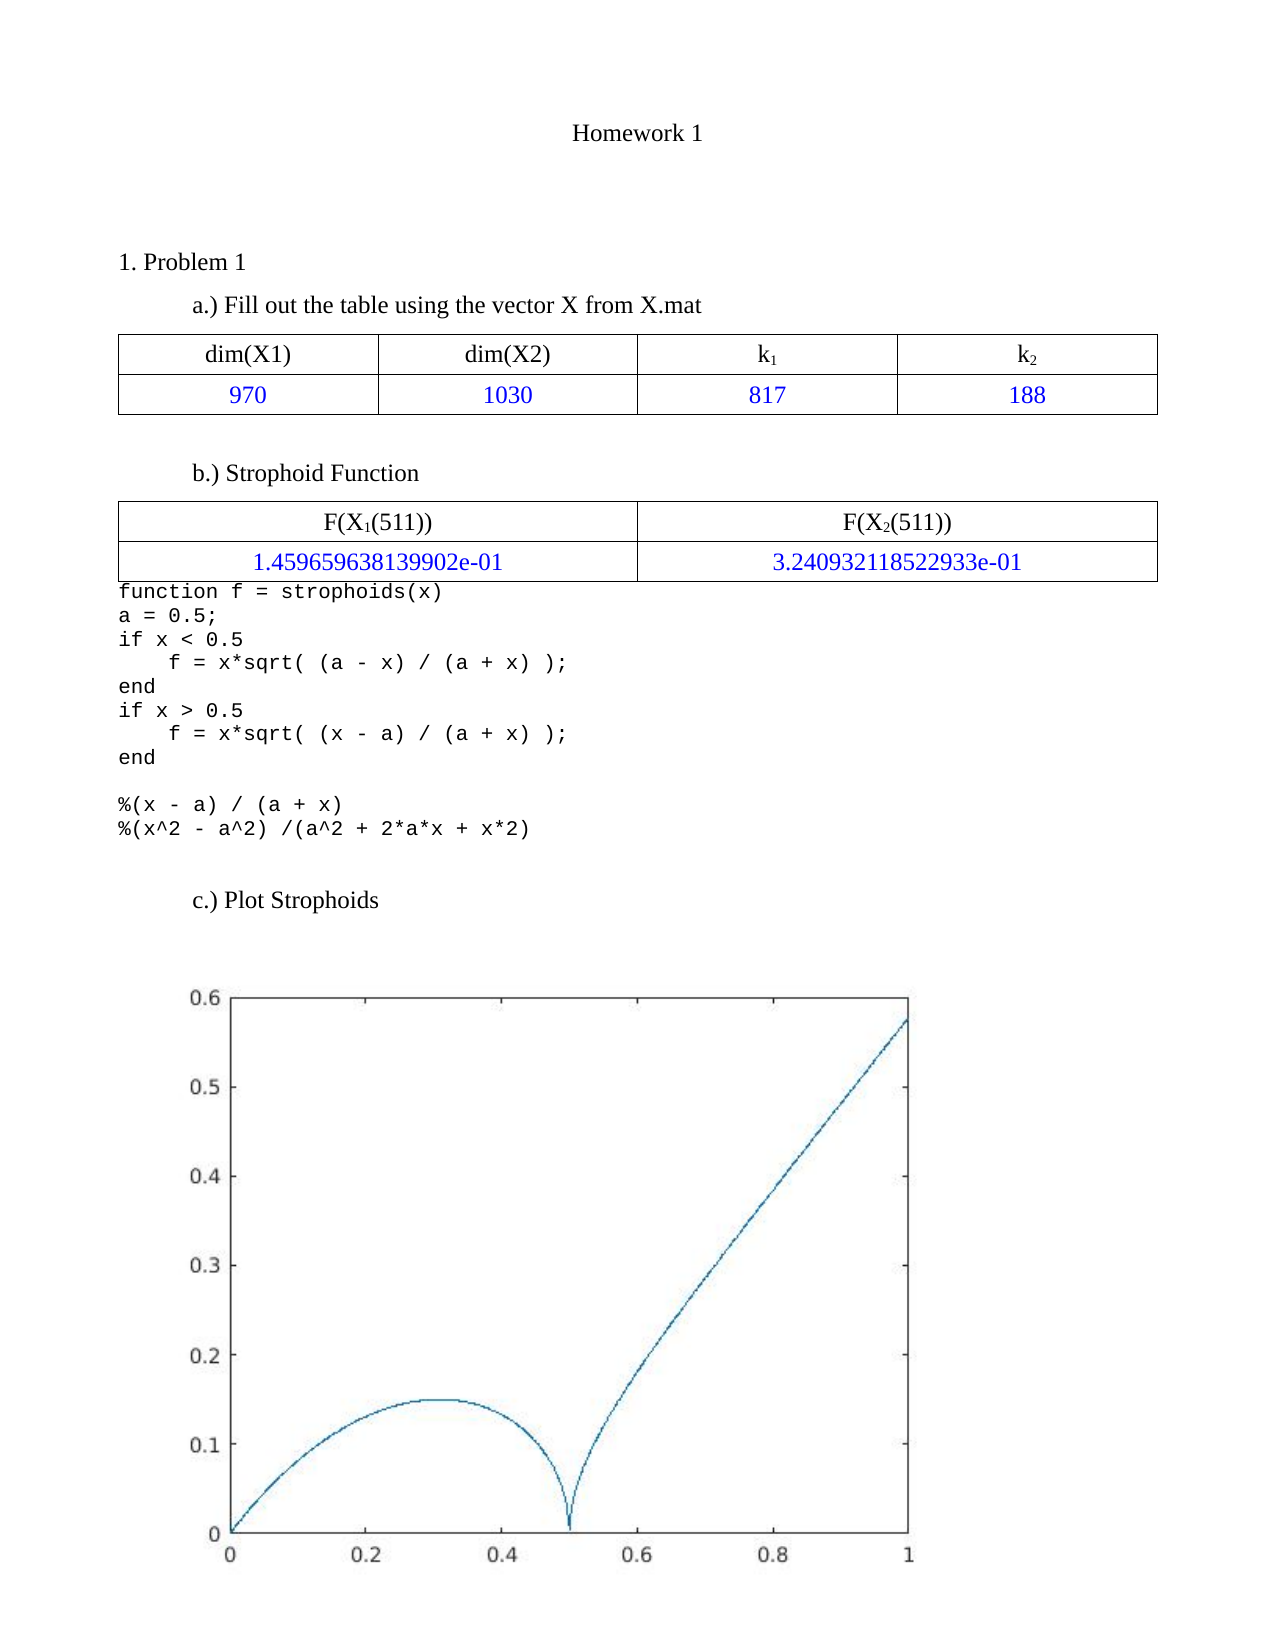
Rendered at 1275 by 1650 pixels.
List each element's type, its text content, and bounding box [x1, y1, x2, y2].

table_cell 1030 [379, 375, 637, 414]
table_cell 817 [638, 375, 897, 414]
table_header k1 [638, 335, 897, 374]
text function f = strophoids(x) [118, 582, 1157, 605]
text %(x - a) / (a + x) [118, 794, 1157, 818]
table_header dim(X2) [379, 335, 637, 374]
table_header F(X1(511)) [119, 502, 637, 541]
table_cell 1.459659638139902e-01 [119, 542, 637, 581]
text b.) Strophoid Function [118, 458, 1157, 486]
text f = x*sqrt( (x - a) / (a + x) ); [118, 723, 1157, 747]
text 1. Problem 1 [118, 247, 1157, 276]
text a = 0.5; [118, 605, 1157, 629]
table_cell 970 [119, 375, 378, 414]
text a.) Fill out the table using the vector X from X.mat [118, 291, 1157, 319]
picture [116, 949, 992, 1606]
text c.) Plot Strophoids [118, 885, 1157, 913]
text if x > 0.5 [118, 700, 1157, 723]
table_header k2 [898, 335, 1157, 374]
table_header dim(X1) [119, 335, 378, 374]
text Homework 1 [118, 118, 1157, 147]
table_cell 3.240932118522933e-01 [638, 542, 1157, 581]
text f = x*sqrt( (a - x) / (a + x) ); [118, 652, 1157, 676]
text end [118, 747, 1157, 771]
text %(x^2 - a^2) /(a^2 + 2*a*x + x*2) [118, 818, 1157, 842]
table_header F(X2(511)) [638, 502, 1157, 541]
text if x < 0.5 [118, 629, 1157, 652]
table_cell 188 [898, 375, 1157, 414]
text end [118, 676, 1157, 700]
